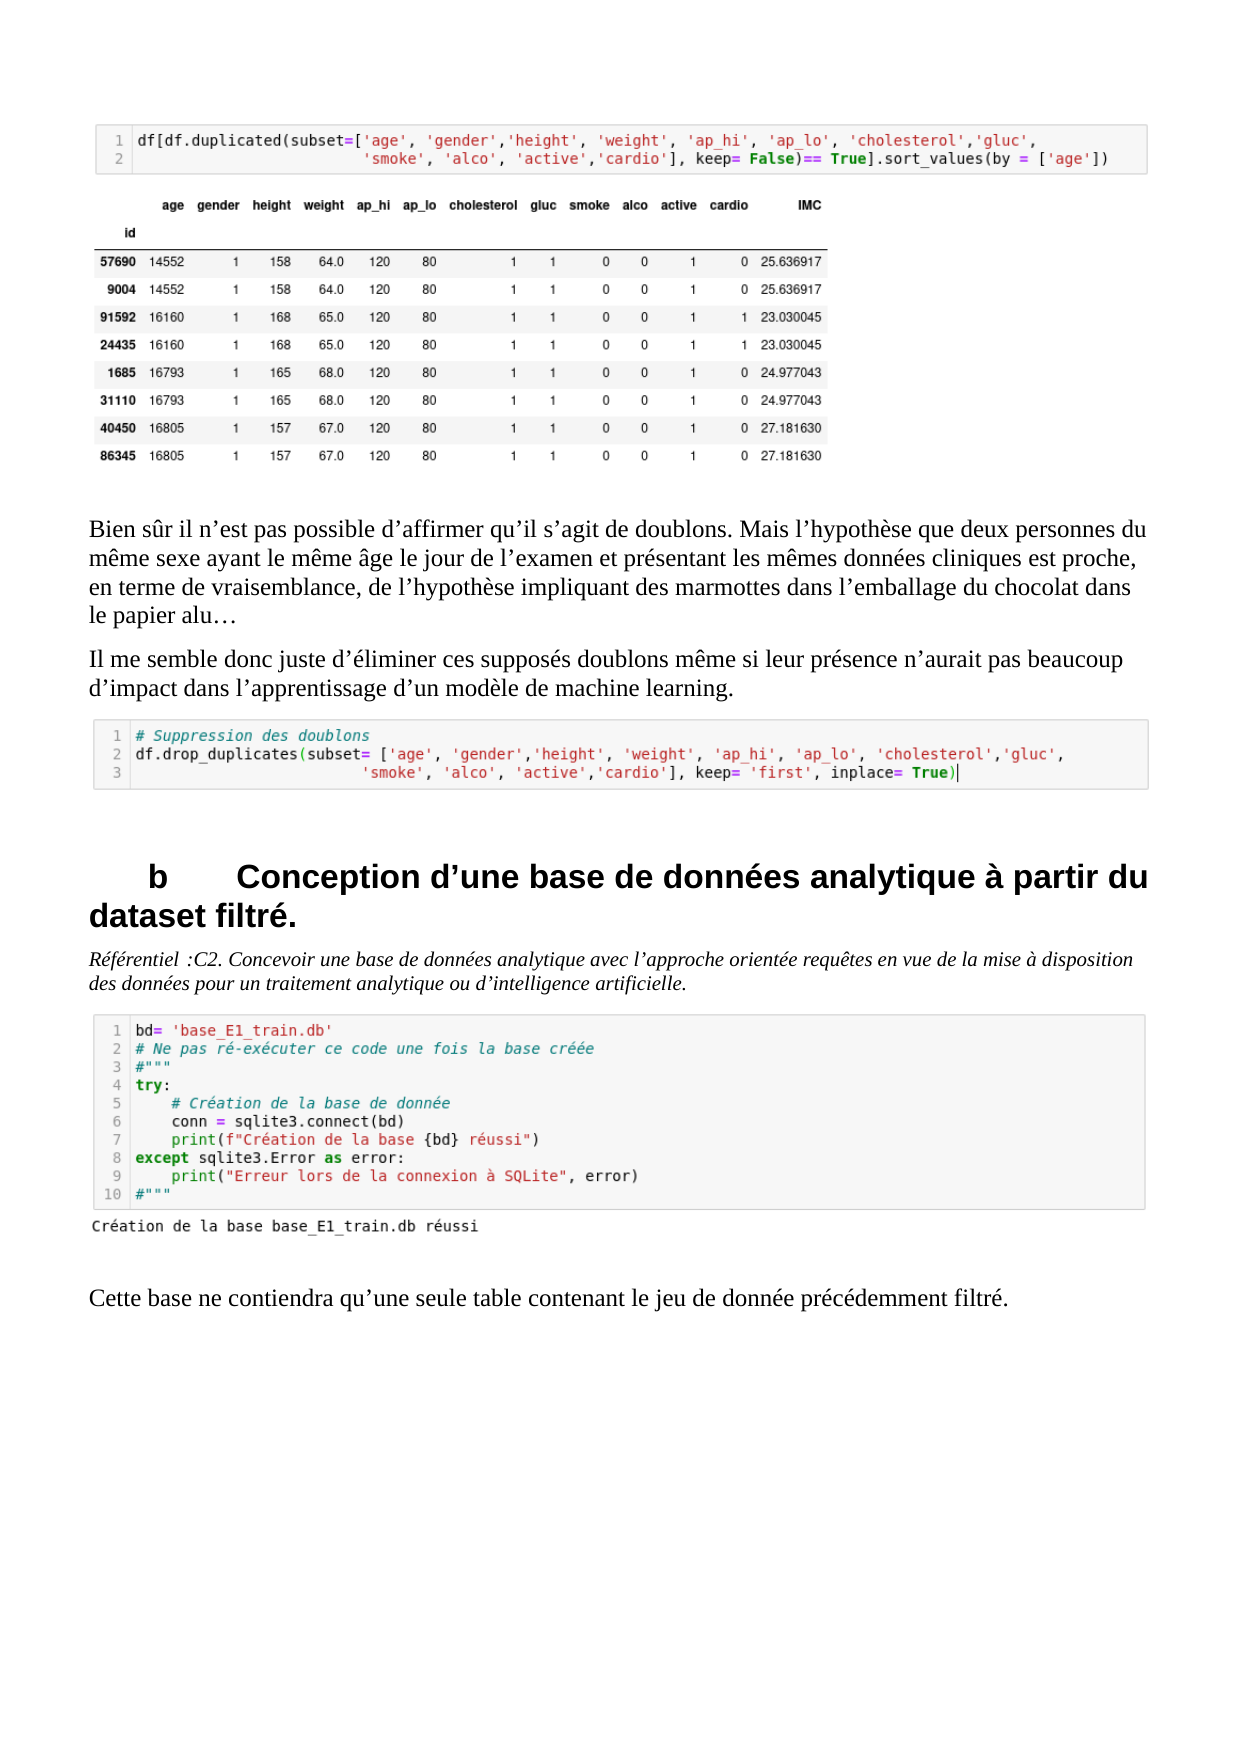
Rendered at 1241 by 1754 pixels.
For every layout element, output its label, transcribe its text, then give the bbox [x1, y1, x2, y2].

text Référentiel :C2. Concevoir une base de données analytique avec l’approche orientée requêtes en vue de la mise à disposition des données pour un traitement analytique ou d’intelligence artificielle. [88, 947, 1152, 995]
subtitle Conception d’une base de données analytique à partir du dataset filtré. [88, 857, 1152, 934]
picture [88, 1009, 1152, 1240]
text Il me semble donc juste d’éliminer ces supposés doublons même si leur présence n’aurait pas beaucoup d’impact dans l’apprentissage d’un modèle de machine learning. [88, 644, 1152, 701]
picture [88, 118, 1152, 471]
text Cette base ne contiendra qu’une seule table contenant le jeu de donnée précédemment filtré. [88, 1283, 1152, 1312]
picture [88, 716, 1152, 793]
text Bien sûr il n’est pas possible d’affirmer qu’il s’agit de doublons. Mais l’hypothèse que deux personnes du même sexe ayant le même âge le jour de l’examen et présentant les mêmes données cliniques est proche, en terme de vraisemblance, de l’hypothèse impliquant des marmottes dans l’emballage du chocolat dans le papier alu… [88, 514, 1152, 629]
